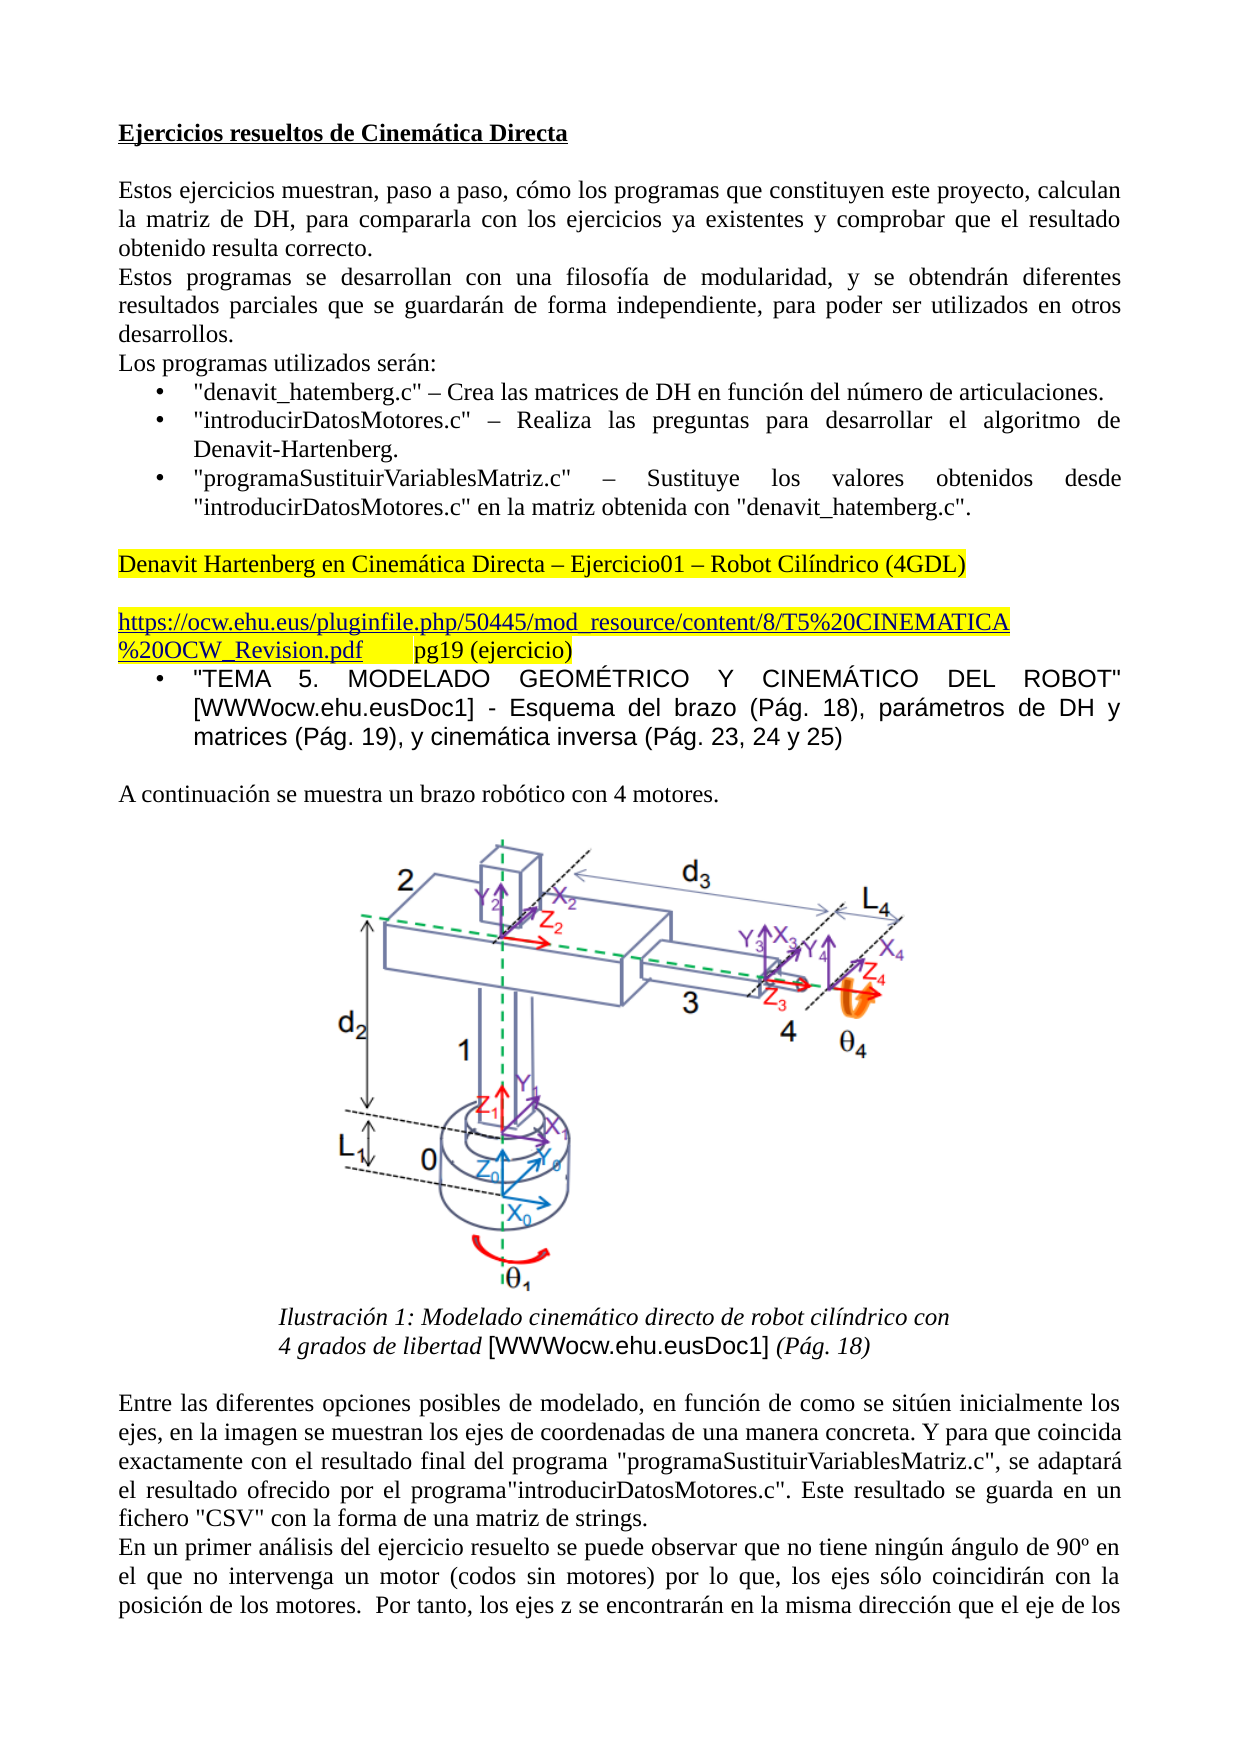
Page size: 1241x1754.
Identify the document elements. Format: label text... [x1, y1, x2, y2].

text Estos programas se desarrollan con una filosofía de modularidad, y se obtendrán diferentes resultados parciales que se guardarán de forma independiente, para poder ser utilizados en otros desarrollos. [118, 262, 1122, 348]
text Ilustración 1: Modelado cinemático directo de robot cilíndrico con 4 grados de libertad [WWWocw.ehu.eusDoc1] (Pág. 18) [278, 849, 962, 1360]
text A continuación se muestra un brazo robótico con 4 motores. [118, 779, 1122, 808]
text Los programas utilizados serán: [118, 348, 1122, 377]
list "denavit_hatemberg.c" – Crea las matrices de DH en función del número de articulaciones. [156, 377, 1122, 406]
text https://ocw.ehu.eus/pluginfile.php/50445/mod_resource/content/8/T5%20CINEMATICA%20OCW_Revision.pdf pg19 (ejercicio) [118, 607, 1122, 664]
list "programaSustituirVariablesMatriz.c" – Sustituye los valores obtenidos desde "introducirDatosMotores.c" en la matriz obtenida con "denavit_hatemberg.c". [156, 463, 1122, 521]
text Ejercicios resueltos de Cinemática Directa [118, 118, 1122, 147]
text Entre las diferentes opciones posibles de modelado, en función de como se sitúen inicialmente los ejes, en la imagen se muestran los ejes de coordenadas de una manera concreta. Y para que coincida exactamente con el resultado final del programa "programaSustituirVariablesMatriz.c", se adaptará el resultado ofrecido por el programa"introducirDatosMotores.c". Este resultado se guarda en un fichero "CSV" con la forma de una matriz de strings. [118, 1388, 1122, 1532]
text En un primer análisis del ejercicio resuelto se puede observar que no tiene ningún ángulo de 90º en el que no intervenga un motor (codos sin motores) por lo que, los ejes sólo coincidirán con la posición de los motores. Por tanto, los ejes z se encontrarán en la misma dirección que el eje de los [118, 1532, 1122, 1618]
text Denavit Hartenberg en Cinemática Directa – Ejercicio01 – Robot Cilíndrico (4GDL) [118, 549, 1122, 578]
text Estos ejercicios muestran, paso a paso, cómo los programas que constituyen este proyecto, calculan la matriz de DH, para compararla con los ejercicios ya existentes y comprobar que el resultado obtenido resulta correcto. [118, 176, 1122, 262]
list "TEMA 5. MODELADO GEOMÉTRICO Y CINEMÁTICO DEL ROBOT" [WWWocw.ehu.eusDoc1] - Esquema del brazo (Pág. 18), parámetros de DH y matrices (Pág. 19), y cinemática inversa (Pág. 23, 24 y 25) [156, 664, 1122, 751]
list "introducirDatosMotores.c" – Realiza las preguntas para desarrollar el algoritmo de Denavit-Hartenberg. [156, 406, 1122, 463]
picture [319, 837, 921, 1303]
